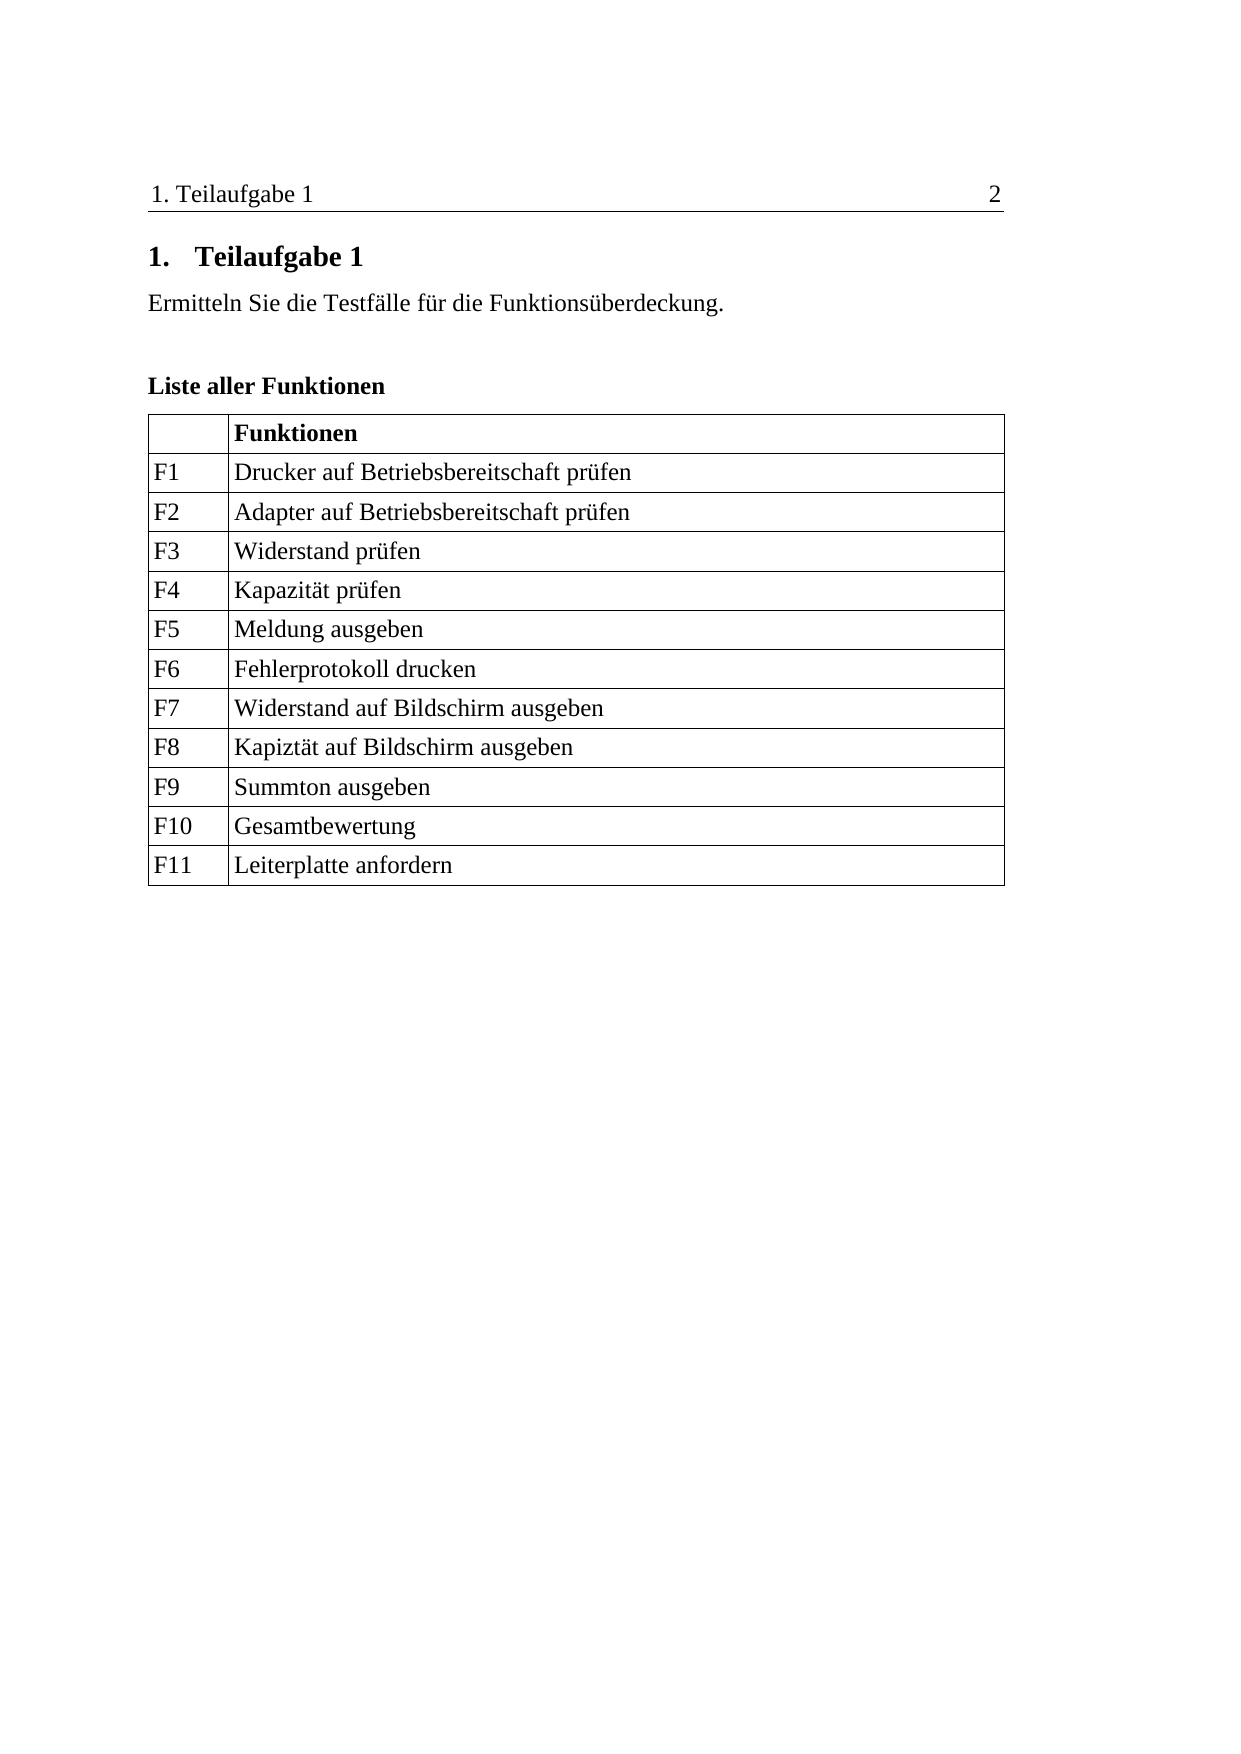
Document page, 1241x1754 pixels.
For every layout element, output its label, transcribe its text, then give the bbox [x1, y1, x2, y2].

table_cell F5 [149, 611, 228, 649]
table_header Funktionen [229, 415, 1004, 453]
table_cell F1 [149, 454, 228, 492]
table_cell Kapiztät auf Bildschirm ausgeben [229, 729, 1004, 767]
table_cell F11 [149, 846, 228, 885]
table_cell Kapazität prüfen [229, 572, 1004, 610]
table_cell F9 [149, 768, 228, 806]
table_cell Fehlerprotokoll drucken [229, 650, 1004, 688]
table_cell F2 [149, 493, 228, 531]
table_cell F3 [149, 532, 228, 571]
text Ermitteln Sie die Testfälle für die Funktionsüberdeckung. [148, 289, 1004, 316]
table_cell Widerstand auf Bildschirm ausgeben [229, 689, 1004, 728]
subtitle Liste aller Funktionen [148, 372, 1004, 399]
table_cell F8 [149, 729, 228, 767]
table_cell Summton ausgeben [229, 768, 1004, 806]
table_cell Leiterplatte anfordern [229, 846, 1004, 885]
table_cell Adapter auf Betriebsbereitschaft prüfen [229, 493, 1004, 531]
table_cell Drucker auf Betriebsbereitschaft prüfen [229, 454, 1004, 492]
table_cell F6 [149, 650, 228, 688]
table_header [149, 415, 228, 453]
table_cell Gesamtbewertung [229, 807, 1004, 845]
subtitle Teilaufgabe 1 [148, 240, 1004, 273]
table_cell Widerstand prüfen [229, 532, 1004, 571]
table_cell F7 [149, 689, 228, 728]
table_cell F4 [149, 572, 228, 610]
table_cell F10 [149, 807, 228, 845]
table_cell Meldung ausgeben [229, 611, 1004, 649]
